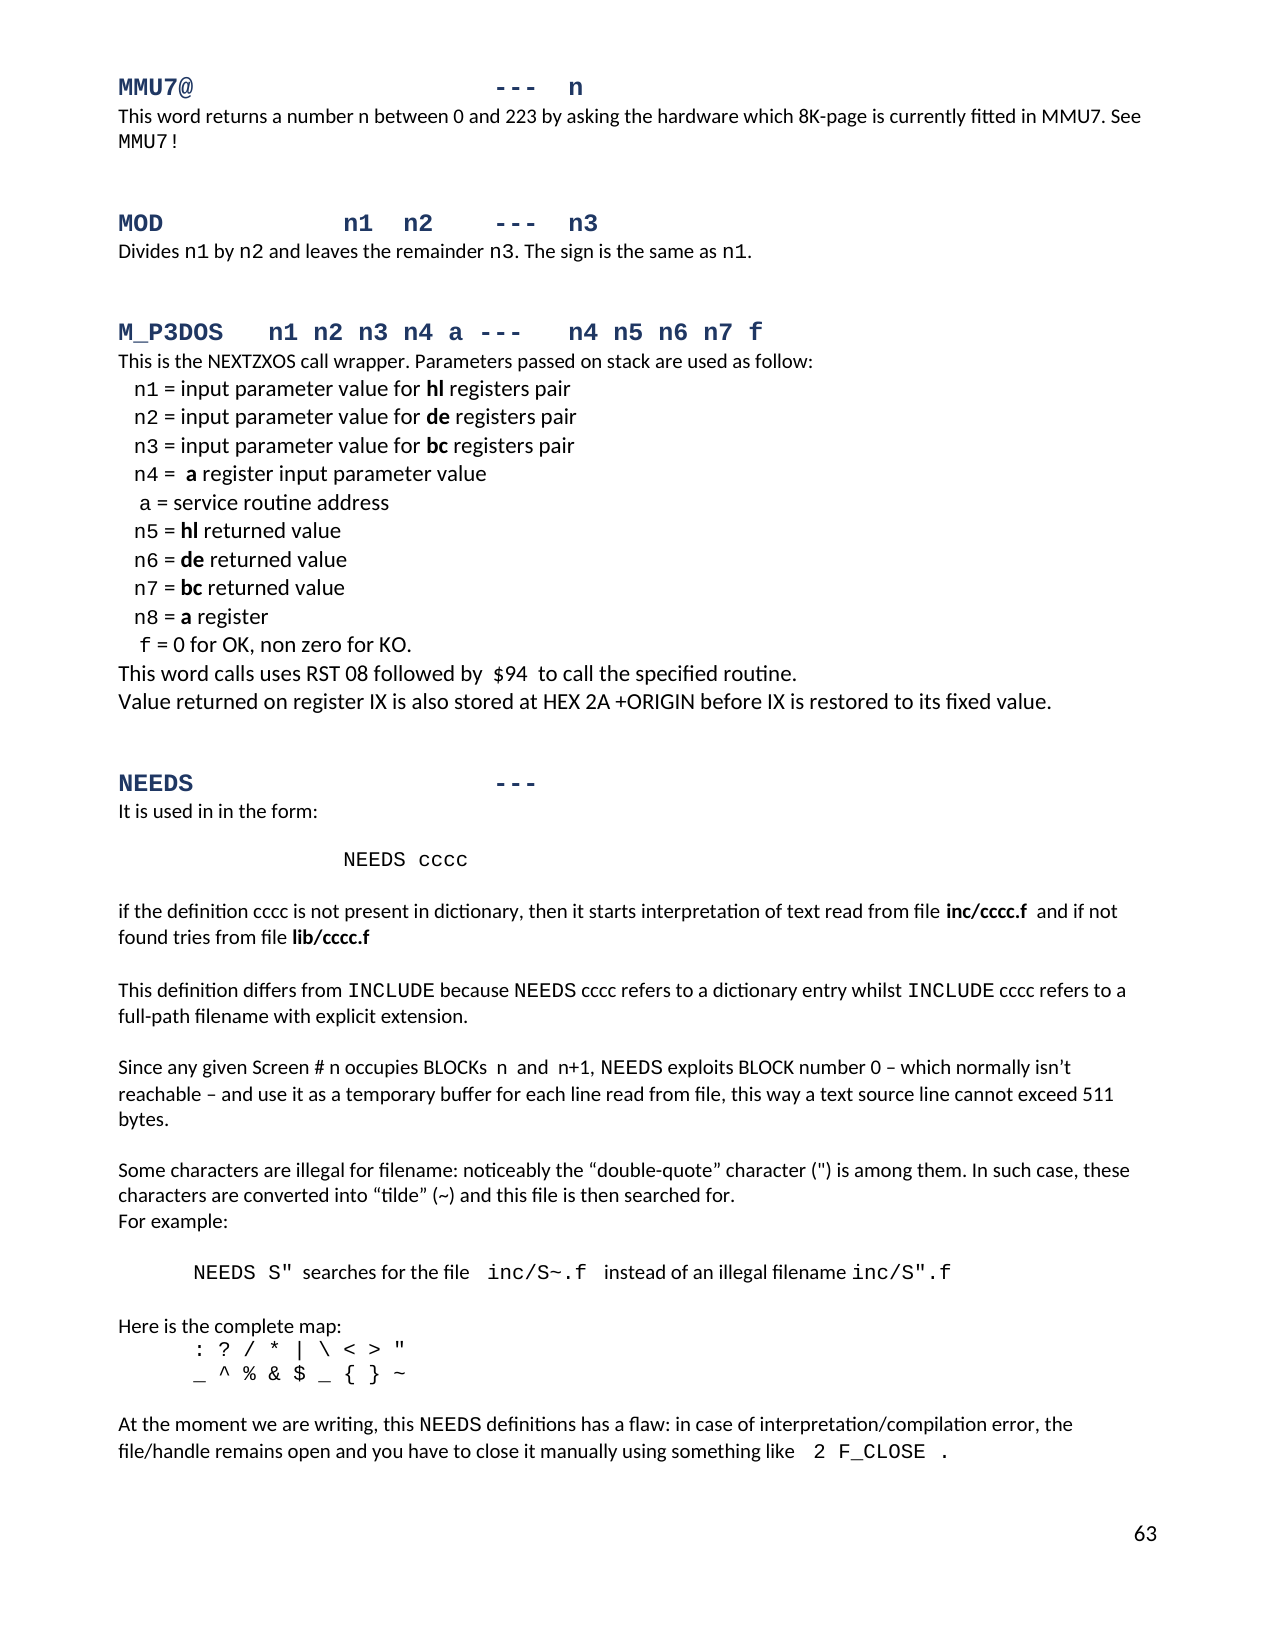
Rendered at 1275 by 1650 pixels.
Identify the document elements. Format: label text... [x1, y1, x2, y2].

text This is the NEXTZXOS call wrapper. Parameters passed on stack are used as follow: [118, 348, 1157, 374]
text Here is the complete map: [118, 1313, 1157, 1339]
text This word calls uses RST 08 followed by $94 to call the specified routine. [118, 659, 1157, 687]
text a = service routine address [118, 488, 1157, 516]
text f = 0 for OK, non zero for KO. [118, 631, 1157, 659]
text This definition differs from INCLUDE because NEEDS cccc refers to a dictionary entry whilst INCLUDE cccc refers to a full-path filename with explicit extension. [118, 977, 1157, 1029]
text : ? / * | \ < > " [118, 1339, 1157, 1362]
subtitle MOD n1 n2 --- n3 [118, 210, 1157, 238]
text For example: [118, 1208, 1157, 1233]
text It is used in in the form: [118, 798, 1157, 824]
text At the moment we are writing, this NEEDS definitions has a flaw: in case of interpretation/compilation error, the file/handle remains open and you have to close it manually using something like 2 F_CLOSE . [118, 1412, 1157, 1464]
text Divides n1 by n2 and leaves the remainder n3. The sign is the same as n1. [118, 238, 1157, 265]
text Value returned on register IX is also stored at HEX 2A +ORIGIN before IX is restored to its fixed value. [118, 687, 1157, 715]
subtitle M_P3DOS n1 n2 n3 n4 a --- n4 n5 n6 n7 f [118, 320, 1157, 348]
text n5 = hl returned value [118, 516, 1157, 545]
text n6 = de returned value [118, 545, 1157, 573]
text if the definition cccc is not present in dictionary, then it starts interpretation of text read from file inc/cccc.f and if not found tries from file lib/cccc.f [118, 898, 1157, 977]
subtitle MMU7@ --- n [118, 75, 1157, 103]
text n3 = input parameter value for bc registers pair [118, 431, 1157, 459]
text n7 = bc returned value [118, 573, 1157, 602]
text n1 = input parameter value for hl registers pair [118, 374, 1157, 402]
text n2 = input parameter value for de registers pair [118, 402, 1157, 431]
text n4 = a register input parameter value [118, 459, 1157, 488]
subtitle NEEDS --- [118, 770, 1157, 798]
text n8 = a register [118, 602, 1157, 631]
text Since any given Screen # n occupies BLOCKs n and n+1, NEEDS exploits BLOCK number 0 – which normally isn’t reachable – and use it as a temporary buffer for each line read from file, this way a text source line cannot exceed 511 bytes. [118, 1054, 1157, 1132]
text _ ^ % & $ _ { } ~ [118, 1362, 1157, 1386]
text Some characters are illegal for filename: noticeably the “double-quote” character (") is among them. In such case, these characters are converted into “tilde” (~) and this file is then searched for. [118, 1157, 1157, 1208]
text This word returns a number n between 0 and 223 by asking the hardware which 8K-page is currently fitted in MMU7. See MMU7! [118, 103, 1157, 155]
text NEEDS cccc [118, 849, 1157, 873]
text NEEDS S" searches for the file inc/S~.f instead of an illegal filename inc/S".f [118, 1259, 1157, 1285]
